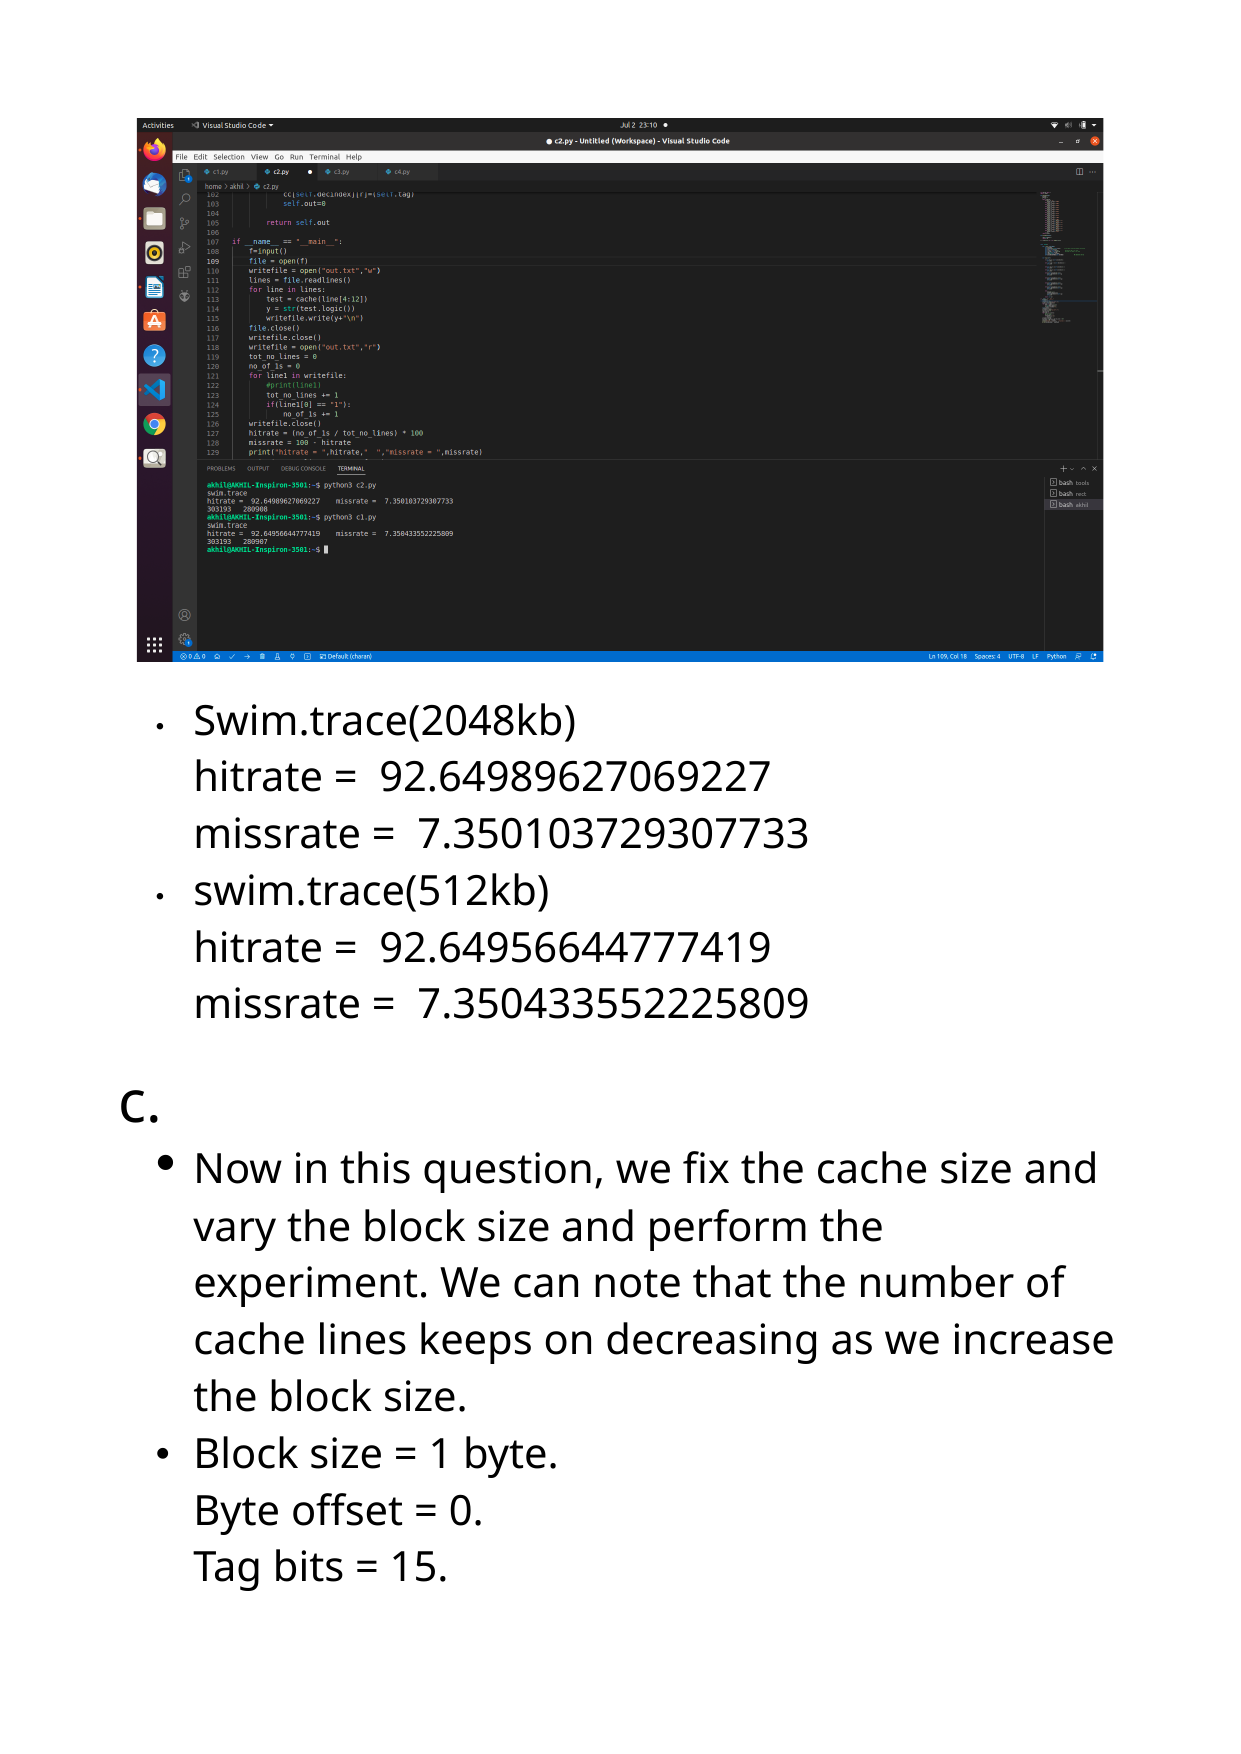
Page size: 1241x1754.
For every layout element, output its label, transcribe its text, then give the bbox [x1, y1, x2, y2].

list hitrate = 92.64989627069227 [156, 747, 1122, 804]
list Swim.trace(2048kb) [156, 690, 1122, 747]
picture [136, 118, 1104, 662]
list hitrate = 92.64956644777419 [156, 917, 1122, 974]
list swim.trace(512kb) [156, 861, 1122, 917]
list Now in this question, we fix the cache size and vary the block size and perform the experiment. We can note that the number of cache lines keeps on decreasing as we increase the block size. [156, 1139, 1122, 1423]
list missrate = 7.350103729307733 [156, 804, 1122, 861]
list missrate = 7.350433552225809 [156, 974, 1122, 1031]
list Byte offset = 0. [156, 1480, 1122, 1537]
list Block size = 1 byte. [156, 1423, 1122, 1480]
list Tag bits = 15. [156, 1537, 1122, 1594]
text c. [118, 1060, 1122, 1139]
